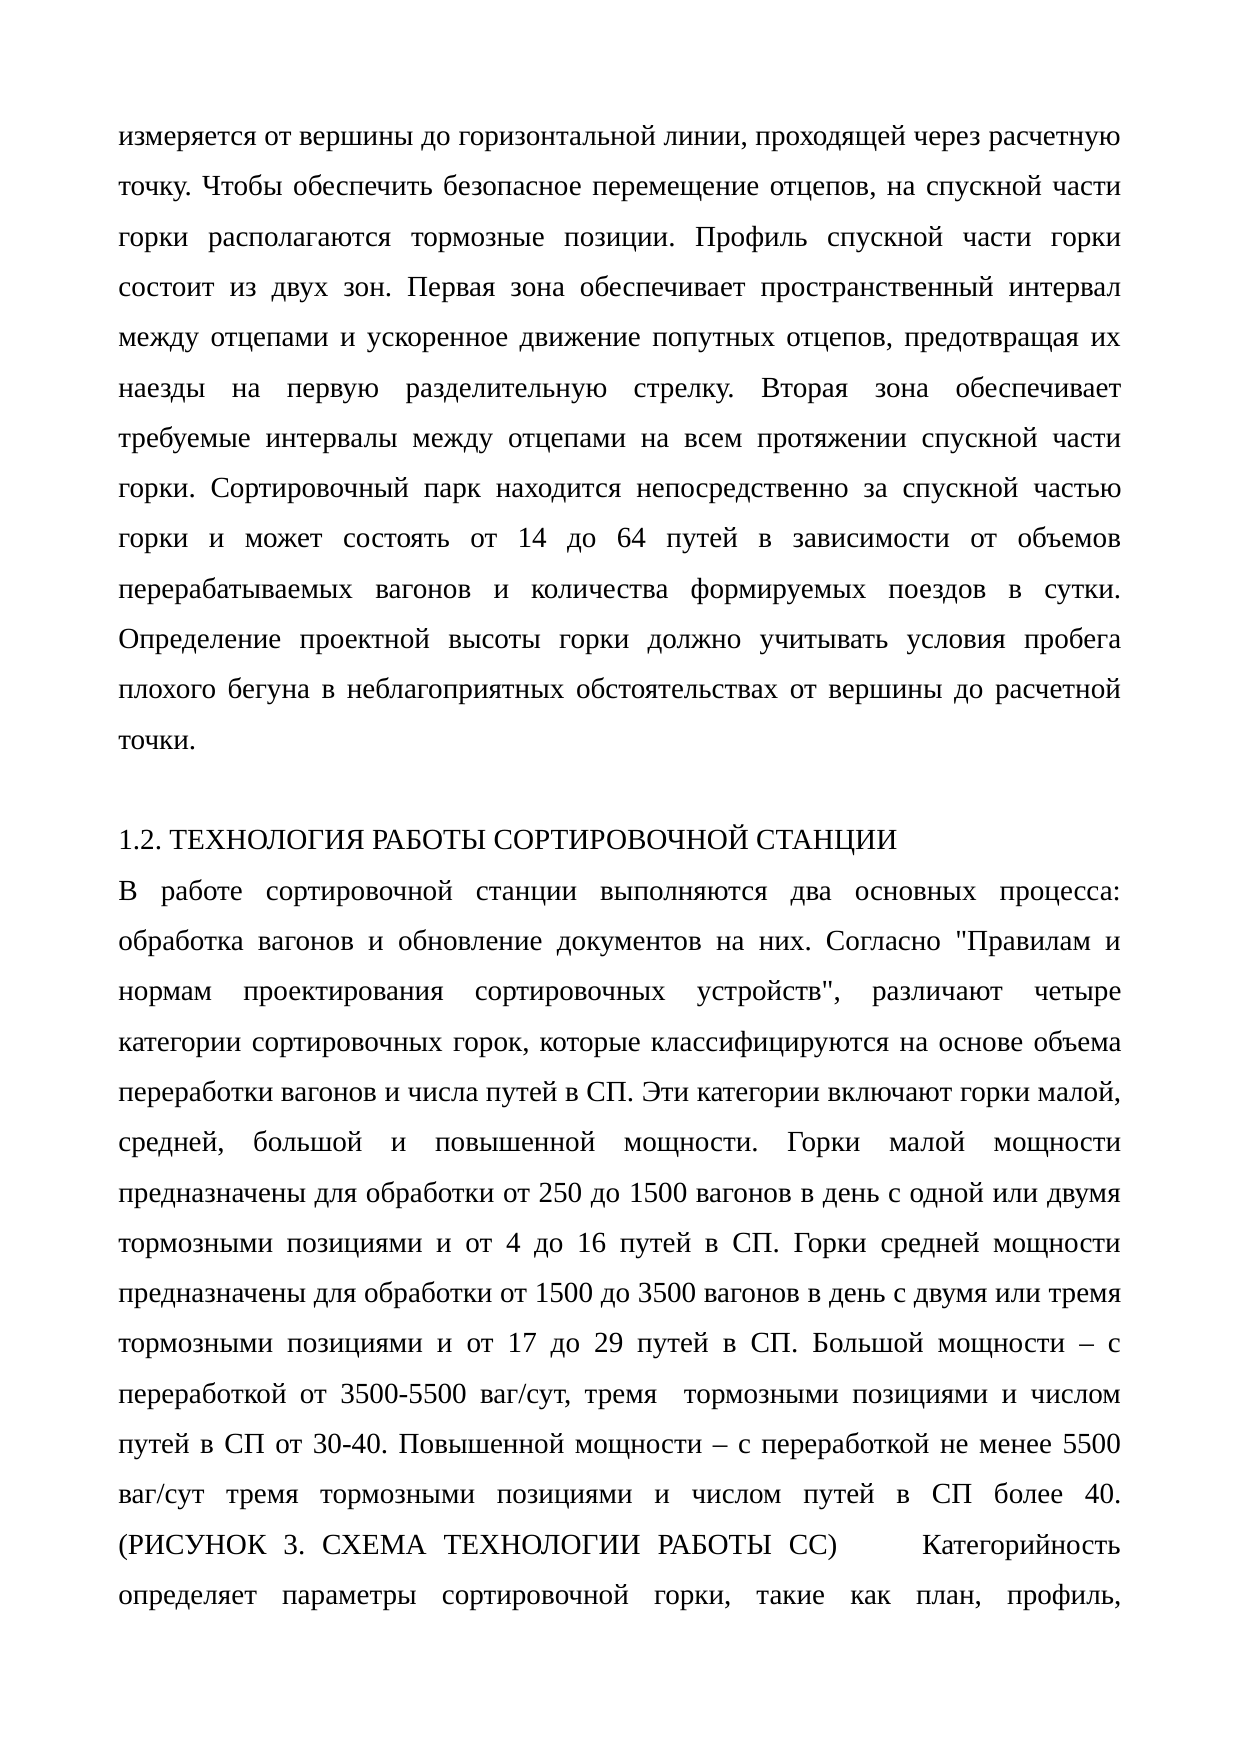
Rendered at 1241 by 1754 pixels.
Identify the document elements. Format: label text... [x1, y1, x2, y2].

text 1.2. ТЕХНОЛОГИЯ РАБОТЫ СОРТИРОВОЧНОЙ СТАНЦИИ [118, 822, 1122, 856]
text измеряется от вершины до горизонтальной линии, проходящей через расчетную точку. Чтобы обеспечить безопасное перемещение отцепов, на спускной части горки располагаются тормозные позиции. Профиль спускной части горки состоит из двух зон. Первая зона обеспечивает пространственный интервал между отцепами и ускоренное движение попутных отцепов, предотвращая их наезды на первую разделительную стрелку. Вторая зона обеспечивает требуемые интервалы между отцепами на всем протяжении спускной части горки. Сортировочный парк находится непосредственно за спускной частью горки и может состоять от 14 до 64 путей в зависимости от объемов перерабатываемых вагонов и количества формируемых поездов в сутки. Определение проектной высоты горки должно учитывать условия пробега плохого бегуна в неблагоприятных обстоятельствах от вершины до расчетной точки. [118, 118, 1122, 755]
text В работе сортировочной станции выполняются два основных процесса: обработка вагонов и обновление документов на них. Согласно "Правилам и нормам проектирования сортировочных устройств", различают четыре категории сортировочных горок, которые классифицируются на основе объема переработки вагонов и числа путей в СП. Эти категории включают горки малой, средней, большой и повышенной мощности. Горки малой мощности предназначены для обработки от 250 до 1500 вагонов в день с одной или двумя тормозными позициями и от 4 до 16 путей в СП. Горки средней мощности предназначены для обработки от 1500 до 3500 вагонов в день с двумя или тремя тормозными позициями и от 17 до 29 путей в СП. Большой мощности – с переработкой от 3500-5500 ваг/сут, тремя тормозными позициями и числом путей в СП от 30-40. Повышенной мощности – с переработкой не менее 5500 ваг/сут тремя тормозными позициями и числом путей в СП более 40. (РИСУНОК 3. СХЕМА ТЕХНОЛОГИИ РАБОТЫ СС) Категорийность определяет параметры сортировочной горки, такие как план, профиль, [118, 873, 1122, 1611]
